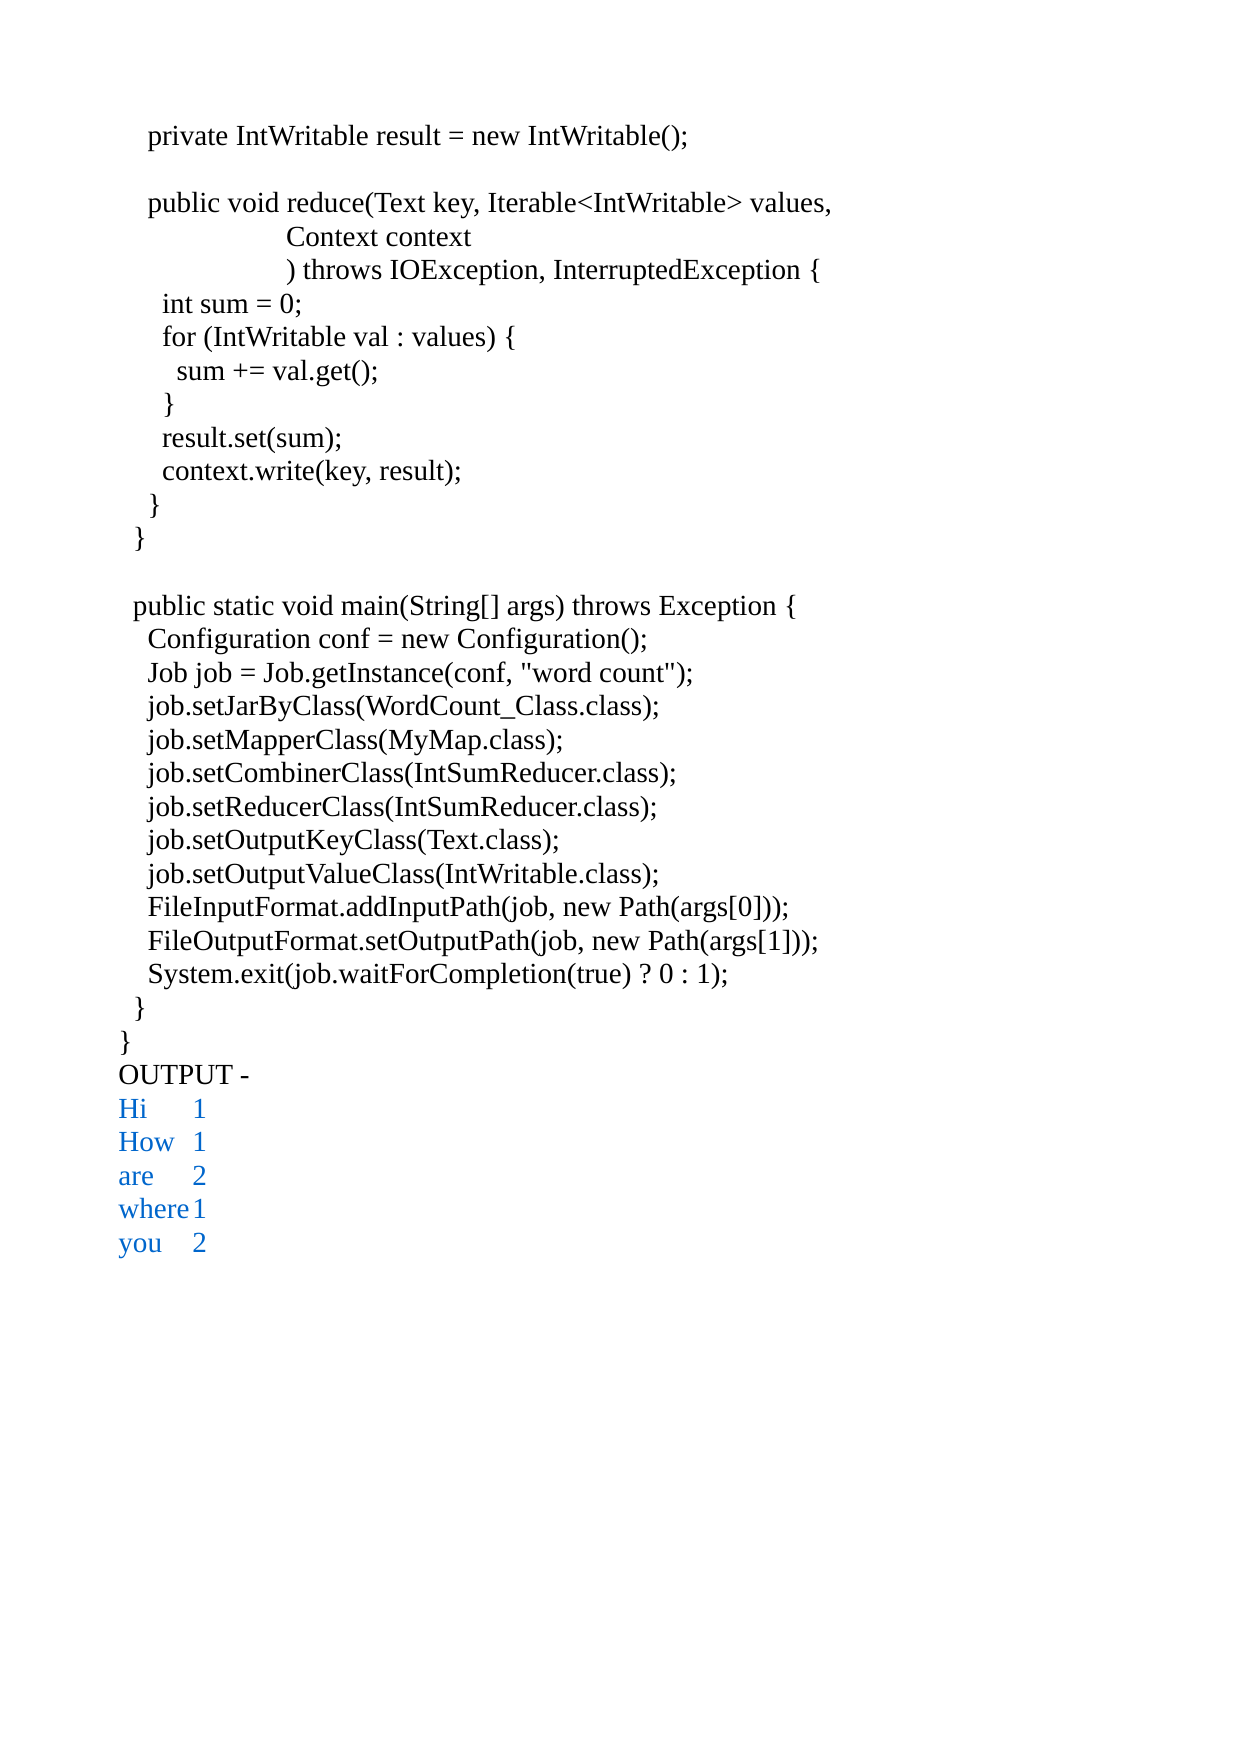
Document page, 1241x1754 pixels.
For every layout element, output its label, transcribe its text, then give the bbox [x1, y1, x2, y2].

text FileOutputFormat.setOutputPath(job, new Path(args[1])); [118, 923, 1122, 957]
text for (IntWritable val : values) { [118, 319, 1122, 353]
text job.setOutputKeyClass(Text.class); [118, 822, 1122, 856]
text sum += val.get(); [118, 353, 1122, 386]
text context.write(key, result); [118, 453, 1122, 487]
text How 1 [118, 1124, 1122, 1158]
text Job job = Job.getInstance(conf, "word count"); [118, 655, 1122, 688]
text } [118, 521, 1122, 554]
text private IntWritable result = new IntWritable(); [118, 118, 1122, 152]
text are 2 [118, 1158, 1122, 1191]
text where 1 [118, 1191, 1122, 1225]
text FileInputFormat.addInputPath(job, new Path(args[0])); [118, 889, 1122, 923]
text OUTPUT - [118, 1057, 1122, 1091]
text result.set(sum); [118, 420, 1122, 453]
text } [118, 1024, 1122, 1057]
text job.setOutputValueClass(IntWritable.class); [118, 856, 1122, 889]
text } [118, 386, 1122, 420]
text job.setReducerClass(IntSumReducer.class); [118, 789, 1122, 822]
text } [118, 487, 1122, 521]
text Context context [118, 219, 1122, 252]
text job.setCombinerClass(IntSumReducer.class); [118, 755, 1122, 789]
text Configuration conf = new Configuration(); [118, 621, 1122, 655]
text public void reduce(Text key, Iterable<IntWritable> values, [118, 185, 1122, 219]
text ) throws IOException, InterruptedException { [118, 252, 1122, 286]
text you 2 [118, 1225, 1122, 1258]
text public static void main(String[] args) throws Exception { [118, 588, 1122, 621]
text int sum = 0; [118, 286, 1122, 319]
text Hi 1 [118, 1091, 1122, 1124]
text job.setJarByClass(WordCount_Class.class); [118, 688, 1122, 722]
text job.setMapperClass(MyMap.class); [118, 722, 1122, 755]
text System.exit(job.waitForCompletion(true) ? 0 : 1); [118, 957, 1122, 990]
text } [118, 990, 1122, 1024]
